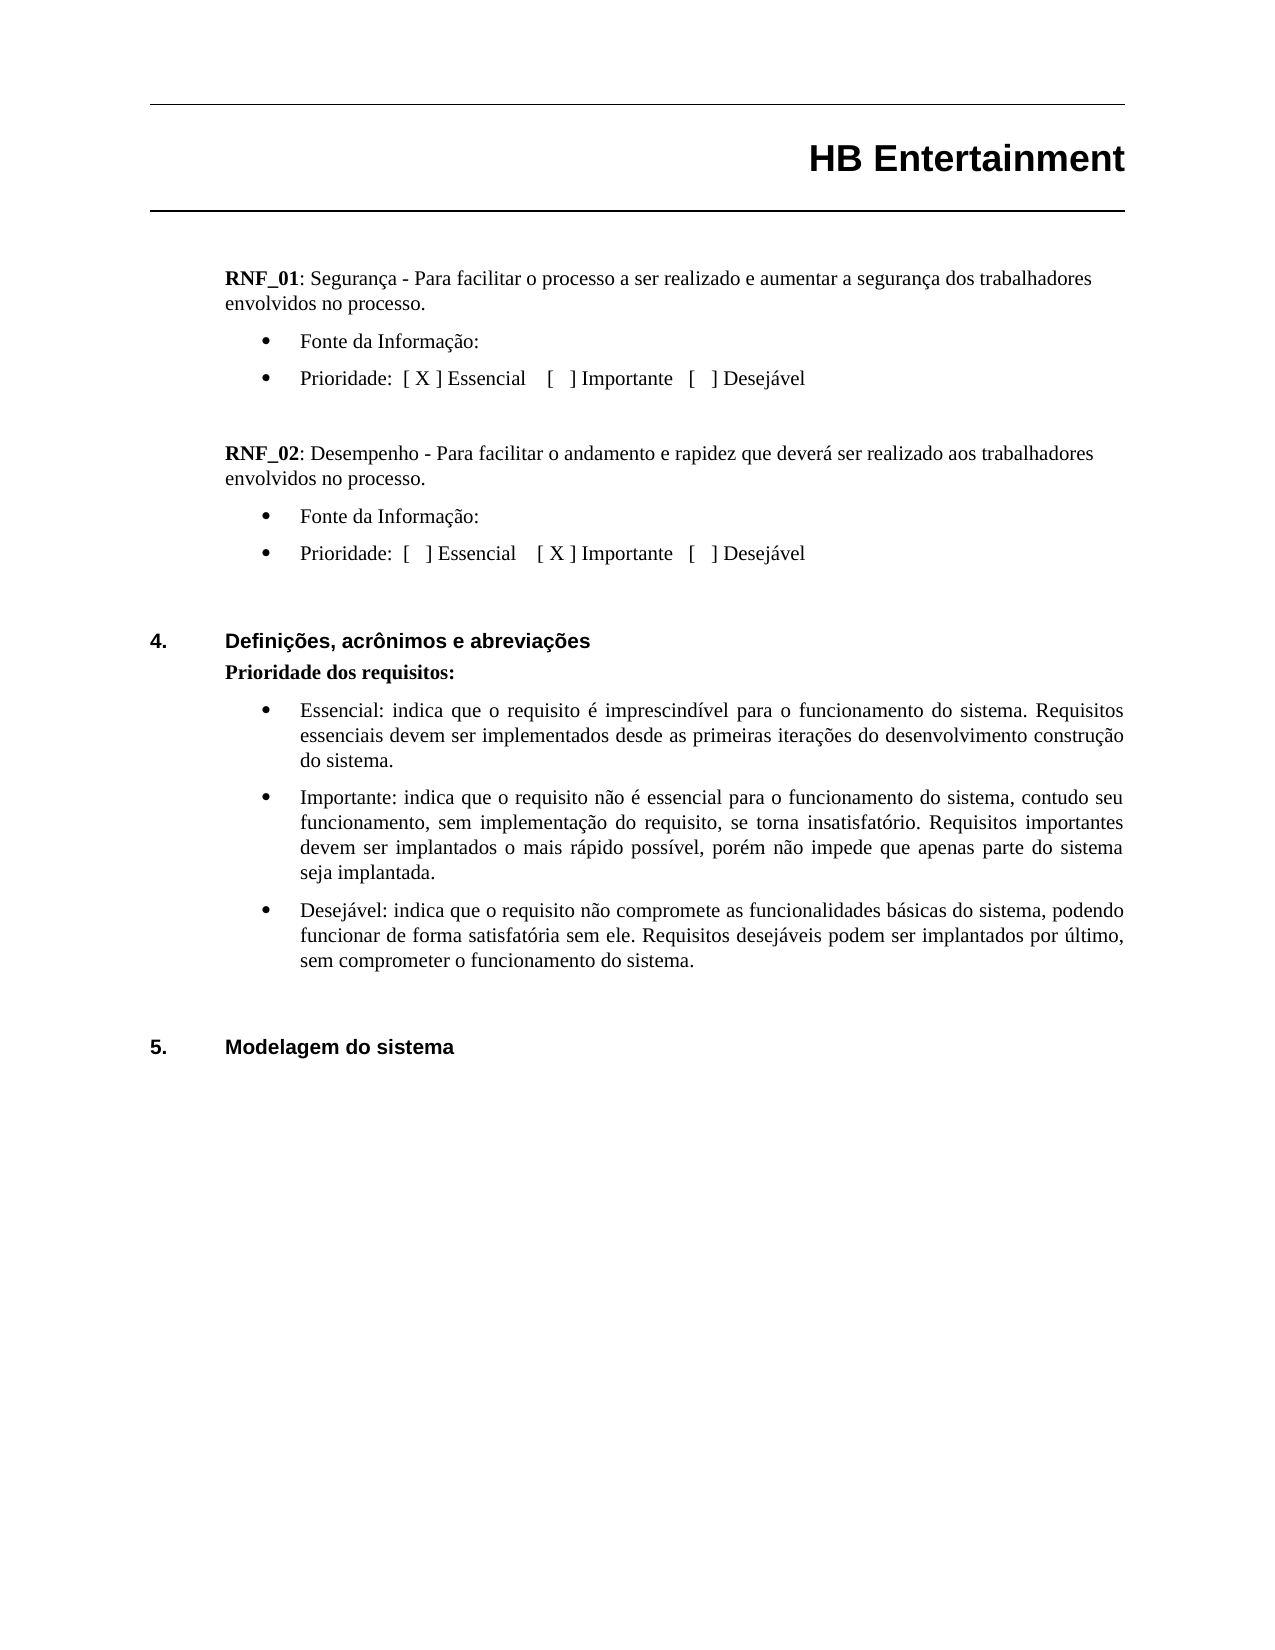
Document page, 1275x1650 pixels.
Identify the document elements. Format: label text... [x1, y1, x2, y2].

text RNF_02: Desempenho - Para facilitar o andamento e rapidez que deverá ser realizado aos trabalhadores envolvidos no processo. [225, 440, 1125, 490]
list Prioridade: [ ] Essencial [ X ] Importante [ ] Desejável [262, 540, 1125, 565]
list Fonte da Informação: [262, 328, 1125, 353]
list Fonte da Informação: [262, 503, 1125, 528]
list Desejável: indica que o requisito não compromete as funcionalidades básicas do sistema, podendo funcionar de forma satisfatória sem ele. Requisitos desejáveis podem ser implantados por último, sem comprometer o funcionamento do sistema. [262, 897, 1125, 972]
list Essencial: indica que o requisito é imprescindível para o funcionamento do sistema. Requisitos essenciais devem ser implementados desde as primeiras iterações do desenvolvimento construção do sistema. [262, 697, 1125, 772]
text Prioridade dos requisitos: [225, 659, 1125, 684]
subtitle Modelagem do sistema [150, 1034, 1125, 1059]
list Prioridade: [ X ] Essencial [ ] Importante [ ] Desejável [262, 365, 1125, 390]
list Importante: indica que o requisito não é essencial para o funcionamento do sistema, contudo seu funcionamento, sem implementação do requisito, se torna insatisfatório. Requisitos importantes devem ser implantados o mais rápido possível, porém não impede que apenas parte do sistema seja implantada. [262, 784, 1125, 884]
text RNF_01: Segurança - Para facilitar o processo a ser realizado e aumentar a segurança dos trabalhadores envolvidos no processo. [225, 265, 1125, 315]
subtitle Definições, acrônimos e abreviações [150, 628, 1125, 653]
